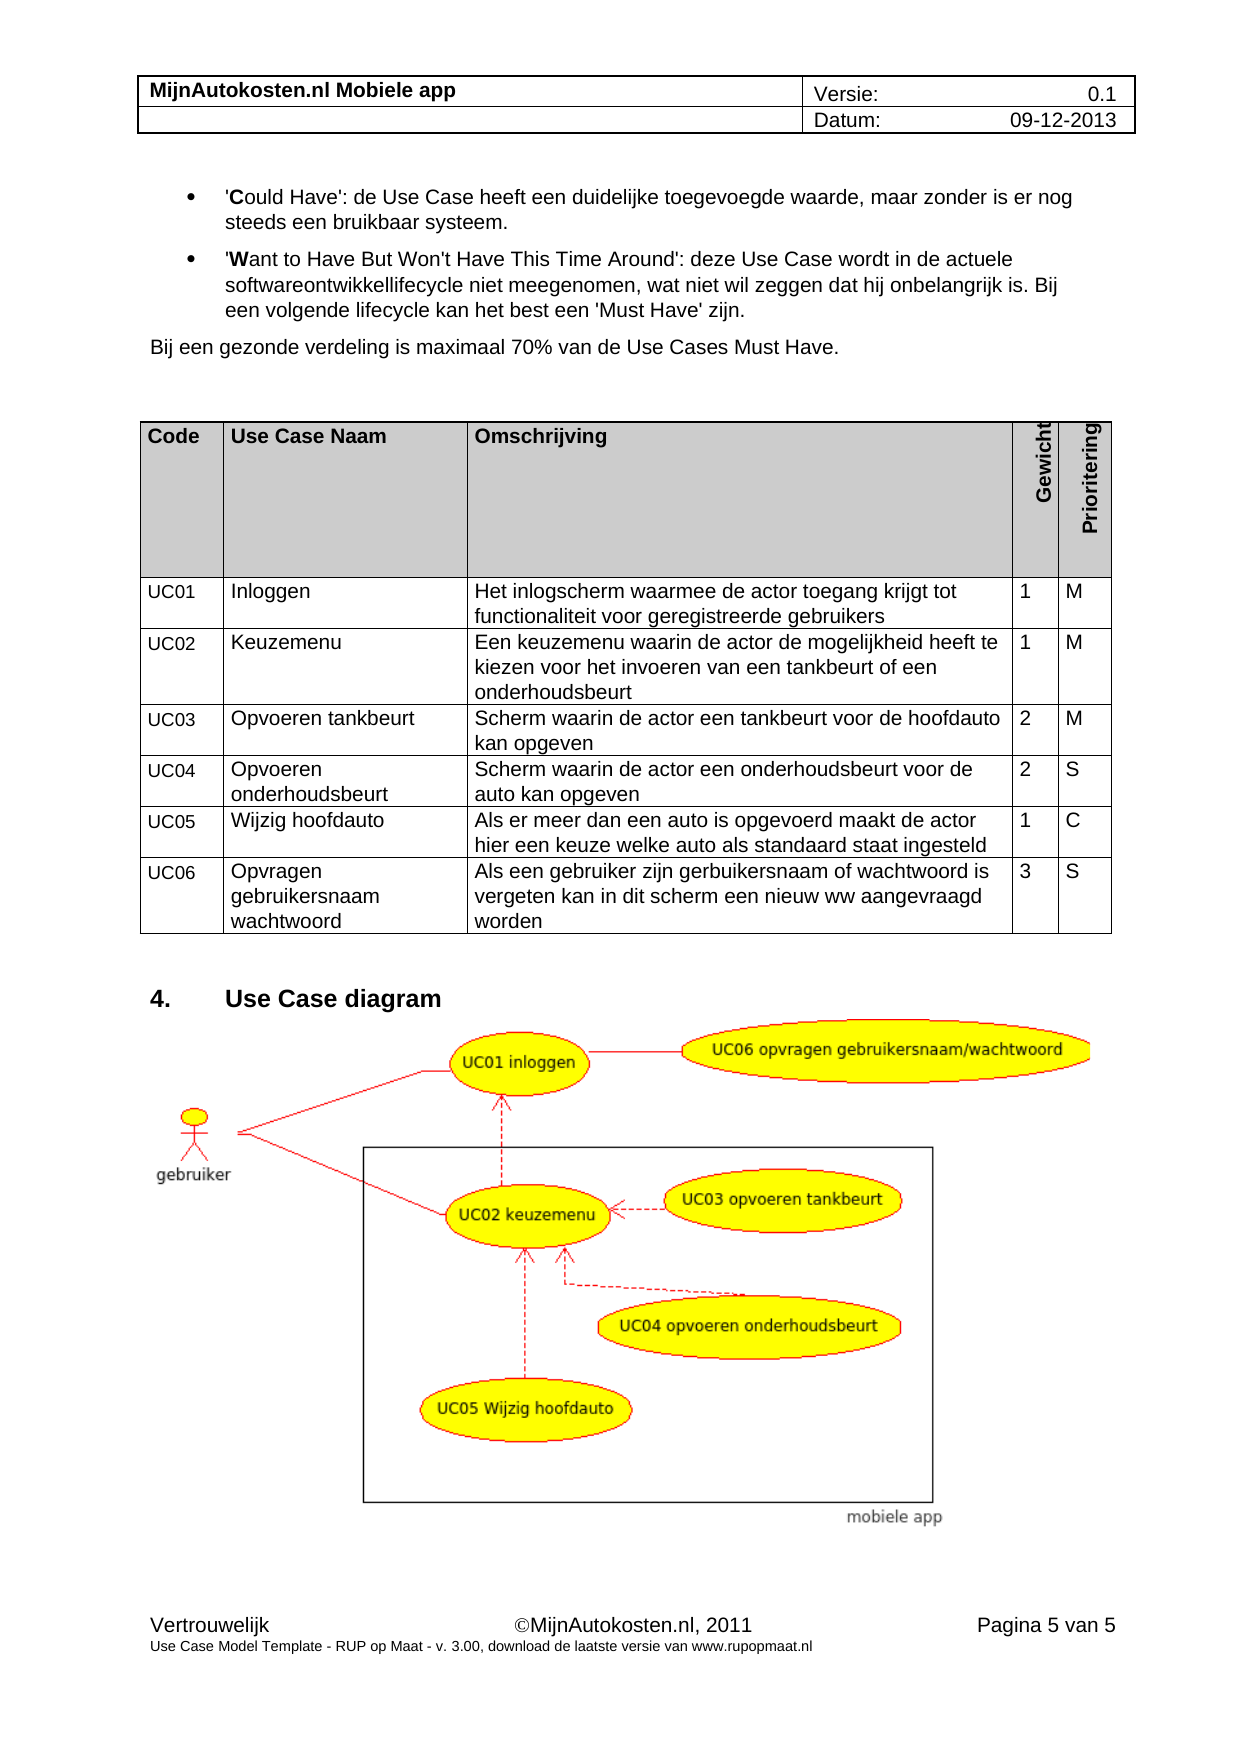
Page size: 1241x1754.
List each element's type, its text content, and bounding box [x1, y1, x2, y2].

table_cell UC03 [141, 705, 223, 755]
table_cell C [1059, 807, 1111, 857]
table_cell 3 [1013, 858, 1058, 933]
table_cell Inloggen [224, 578, 467, 628]
text Bij een gezonde verdeling is maximaal 70% van de Use Cases Must Have. [150, 334, 1090, 359]
table_cell UC04 [141, 756, 223, 806]
table_cell 2 [1013, 756, 1058, 806]
table_cell Keuzemenu [224, 629, 467, 704]
table_cell UC06 [141, 858, 223, 933]
table_cell Opvragen gebruikersnaam wachtwoord [224, 858, 467, 933]
table_header Omschrijving [468, 423, 1012, 577]
table_cell UC01 [141, 578, 223, 628]
table_cell S [1059, 858, 1111, 933]
table_cell 1 [1013, 578, 1058, 628]
table_header Gewicht [1013, 423, 1058, 577]
table_cell Als er meer dan een auto is opgevoerd maakt de actor hier een keuze welke auto als standaard staat ingesteld [468, 807, 1012, 857]
table_cell S [1059, 756, 1111, 806]
table_cell Een keuzemenu waarin de actor de mogelijkheid heeft te kiezen voor het invoeren van een tankbeurt of een onderhoudsbeurt [468, 629, 1012, 704]
list 'Want to Have But Won't Have This Time Around': deze Use Case wordt in de actuele softwareontwikkellifecycle niet meegenomen, wat niet wil zeggen dat hij onbelangrijk is. Bij een volgende lifecycle kan het best een 'Must Have' zijn. [187, 246, 1090, 321]
table_cell Opvoeren tankbeurt [224, 705, 467, 755]
table_cell 1 [1013, 807, 1058, 857]
picture [150, 1019, 1091, 1529]
table_cell Scherm waarin de actor een onderhoudsbeurt voor de auto kan opgeven [468, 756, 1012, 806]
subtitle Use Case diagram [150, 984, 1090, 1013]
list 'Could Have': de Use Case heeft een duidelijke toegevoegde waarde, maar zonder is er nog steeds een bruikbaar systeem. [187, 184, 1090, 234]
table_cell UC02 [141, 629, 223, 704]
table_cell Scherm waarin de actor een tankbeurt voor de hoofdauto kan opgeven [468, 705, 1012, 755]
table_cell M [1059, 705, 1111, 755]
table_cell UC05 [141, 807, 223, 857]
table_header Prioritering [1059, 423, 1111, 577]
table_header Code [141, 423, 223, 577]
table_cell M [1059, 578, 1111, 628]
table_cell 2 [1013, 705, 1058, 755]
table_cell Als een gebruiker zijn gerbuikersnaam of wachtwoord is vergeten kan in dit scherm een nieuw ww aangevraagd worden [468, 858, 1012, 933]
table_header Use Case Naam [224, 423, 467, 577]
table_cell Het inlogscherm waarmee de actor toegang krijgt tot functionaliteit voor geregistreerde gebruikers [468, 578, 1012, 628]
table_cell M [1059, 629, 1111, 704]
table_cell Wijzig hoofdauto [224, 807, 467, 857]
table_cell Opvoeren onderhoudsbeurt [224, 756, 467, 806]
table_cell 1 [1013, 629, 1058, 704]
